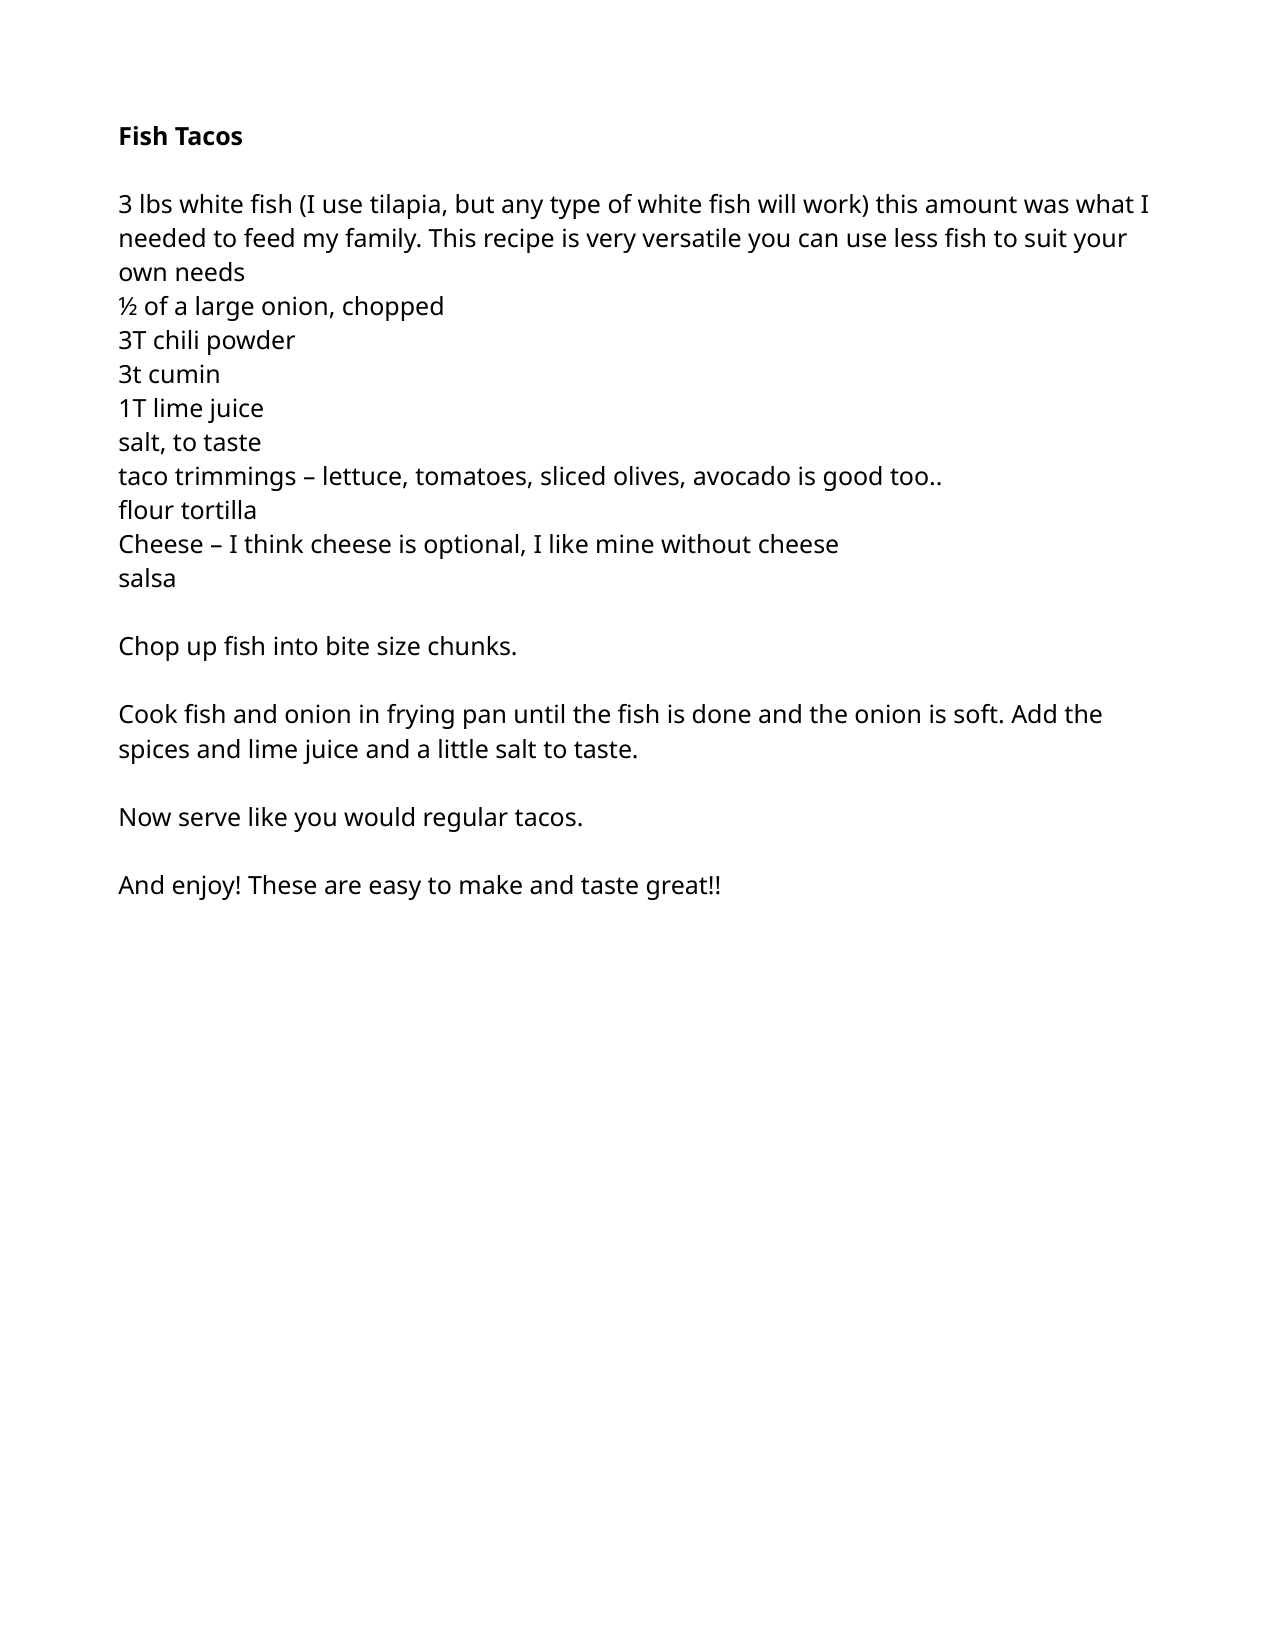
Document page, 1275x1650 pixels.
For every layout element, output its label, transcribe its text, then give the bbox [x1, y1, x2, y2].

text 3 lbs white fish (I use tilapia, but any type of white fish will work) this amount was what I needed to feed my family. This recipe is very versatile you can use less fish to suit your own needs ½ of a large onion, chopped 3T chili powder 3t cumin 1T lime juice salt, to taste taco trimmings – lettuce, tomatoes, sliced olives, avocado is good too.. flour tortilla Cheese – I think cheese is optional, I like mine without cheese salsa Chop up fish into bite size chunks. Cook fish and onion in frying pan until the fish is done and the onion is soft. Add the spices and lime juice and a little salt to taste. Now serve like you would regular tacos. And enjoy! These are easy to make and taste great!! [118, 152, 1157, 902]
text Fish Tacos [118, 118, 1157, 152]
